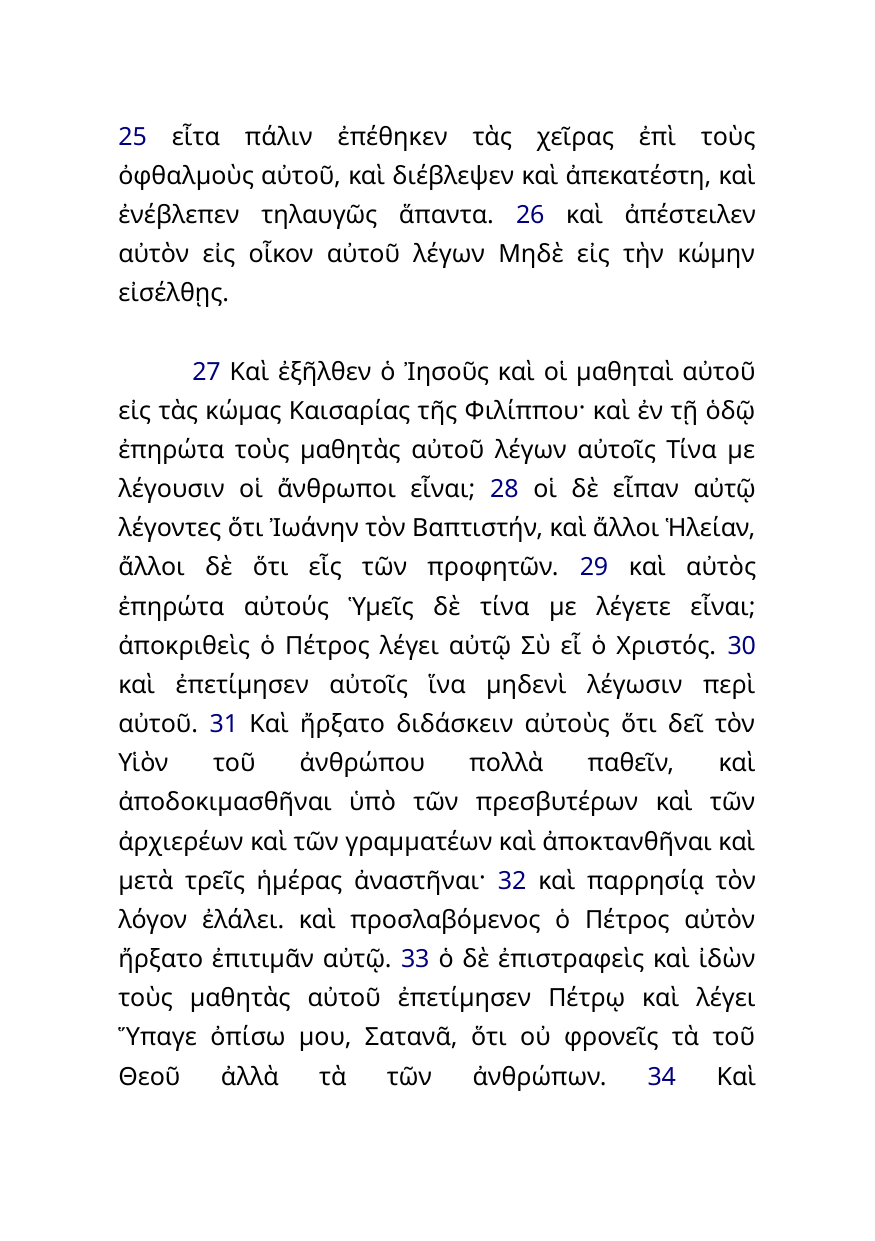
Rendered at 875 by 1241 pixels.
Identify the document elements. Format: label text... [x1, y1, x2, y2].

text 27 Καὶ ἐξῆλθεν ὁ Ἰησοῦς καὶ οἱ μαθηταὶ αὐτοῦ εἰς τὰς κώμας Καισαρίας τῆς Φιλίππου· καὶ ἐν τῇ ὁδῷ ἐπηρώτα τοὺς μαθητὰς αὐτοῦ λέγων αὐτοῖς Τίνα με λέγουσιν οἱ ἄνθρωποι εἶναι; 28 οἱ δὲ εἶπαν αὐτῷ λέγοντες ὅτι Ἰωάνην τὸν Βαπτιστήν, καὶ ἄλλοι Ἡλείαν, ἄλλοι δὲ ὅτι εἷς τῶν προφητῶν. 29 καὶ αὐτὸς ἐπηρώτα αὐτούς Ὑμεῖς δὲ τίνα με λέγετε εἶναι; ἀποκριθεὶς ὁ Πέτρος λέγει αὐτῷ Σὺ εἶ ὁ Χριστός. 30 καὶ ἐπετίμησεν αὐτοῖς ἵνα μηδενὶ λέγωσιν περὶ αὐτοῦ. 31 Καὶ ἤρξατο διδάσκειν αὐτοὺς ὅτι δεῖ τὸν Υἱὸν τοῦ ἀνθρώπου πολλὰ παθεῖν, καὶ ἀποδοκιμασθῆναι ὑπὸ τῶν πρεσβυτέρων καὶ τῶν ἀρχιερέων καὶ τῶν γραμματέων καὶ ἀποκτανθῆναι καὶ μετὰ τρεῖς ἡμέρας ἀναστῆναι· 32 καὶ παρρησίᾳ τὸν λόγον ἐλάλει. καὶ προσλαβόμενος ὁ Πέτρος αὐτὸν ἤρξατο ἐπιτιμᾶν αὐτῷ. 33 ὁ δὲ ἐπιστραφεὶς καὶ ἰδὼν τοὺς μαθητὰς αὐτοῦ ἐπετίμησεν Πέτρῳ καὶ λέγει Ὕπαγε ὀπίσω μου, Σατανᾶ, ὅτι οὐ φρονεῖς τὰ τοῦ Θεοῦ ἀλλὰ τὰ τῶν ἀνθρώπων. 34 Καὶ [118, 353, 756, 1092]
text 25 εἶτα πάλιν ἐπέθηκεν τὰς χεῖρας ἐπὶ τοὺς ὀφθαλμοὺς αὐτοῦ, καὶ διέβλεψεν καὶ ἀπεκατέστη, καὶ ἐνέβλεπεν τηλαυγῶς ἅπαντα. 26 καὶ ἀπέστειλεν αὐτὸν εἰς οἶκον αὐτοῦ λέγων Μηδὲ εἰς τὴν κώμην εἰσέλθῃς. [118, 118, 756, 309]
